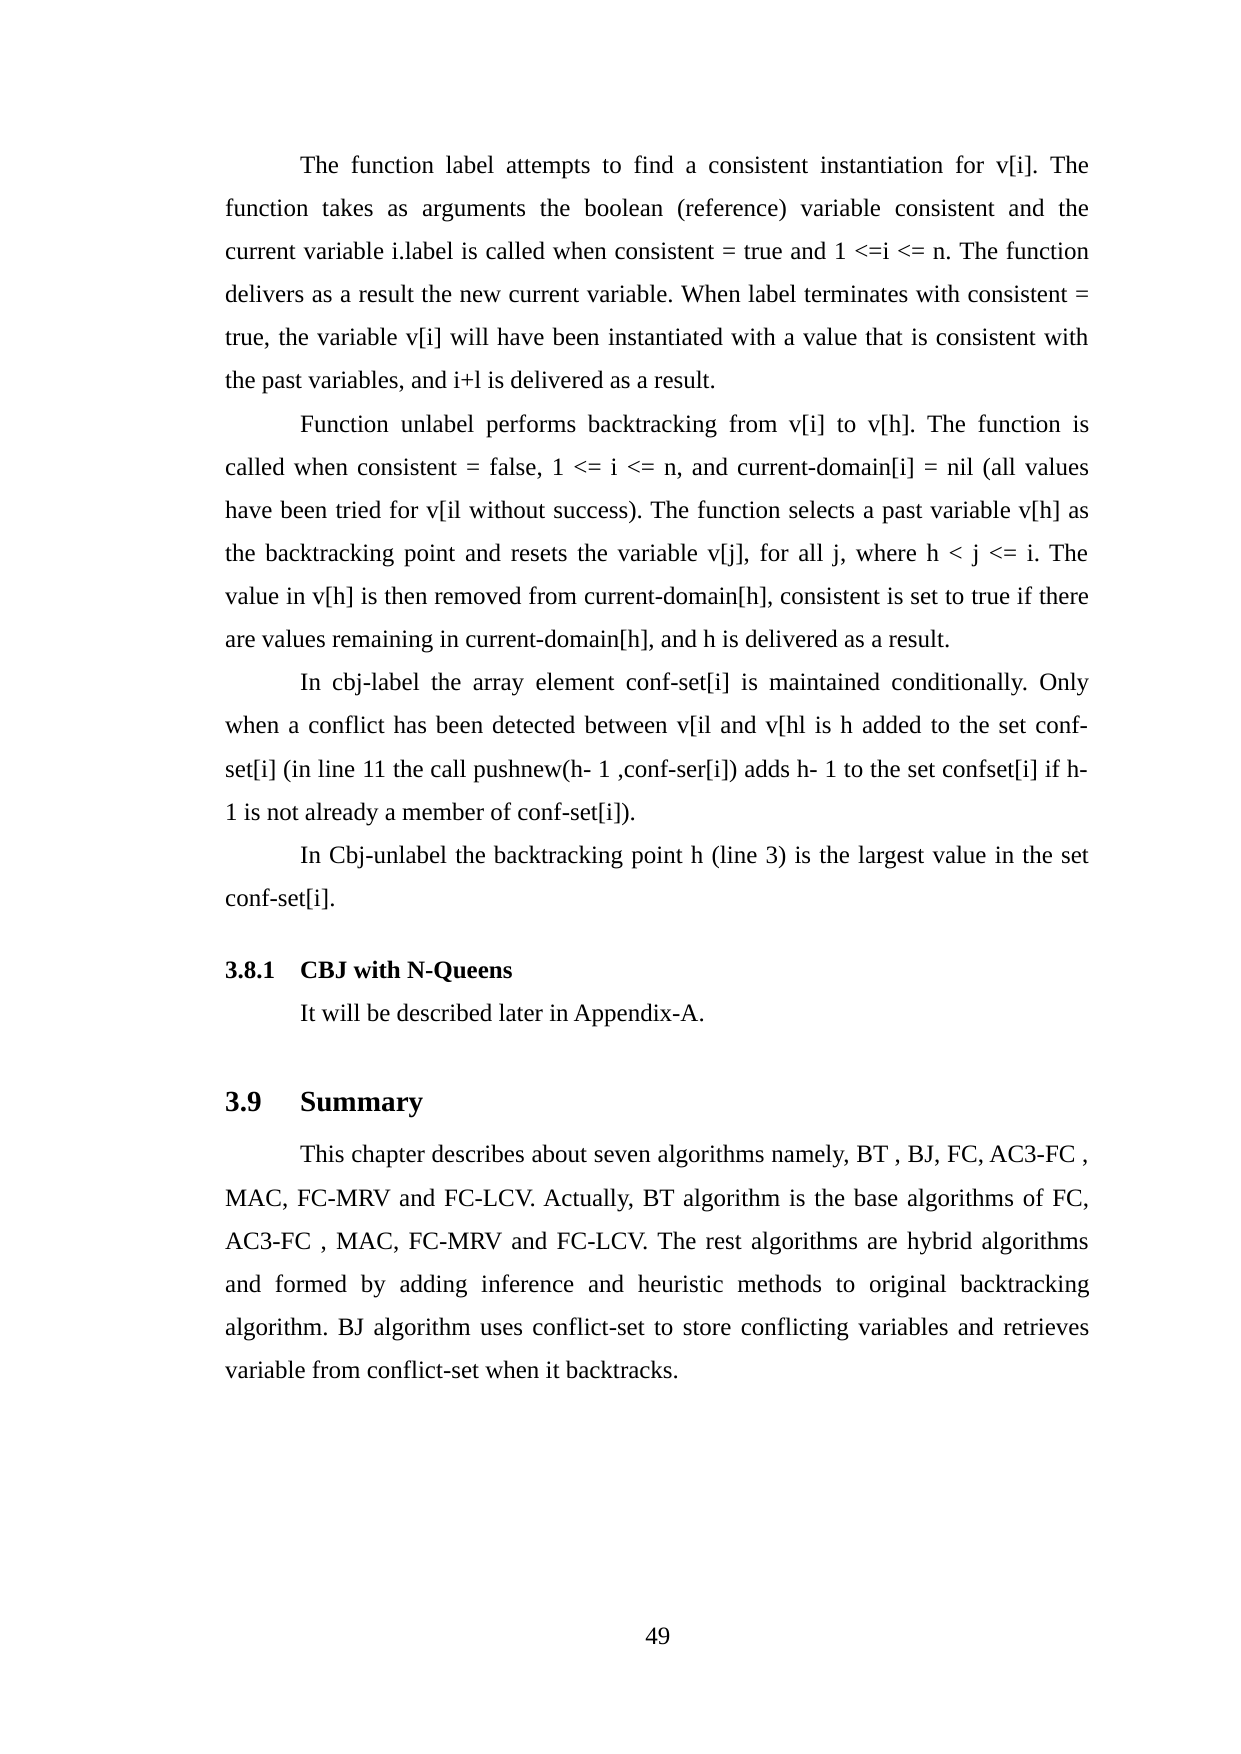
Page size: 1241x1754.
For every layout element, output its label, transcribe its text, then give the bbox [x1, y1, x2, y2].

title 3.9 Summary [225, 1084, 1090, 1118]
title It will be described later in Appendix-A. [225, 998, 1090, 1027]
title This chapter describes about seven algorithms namely, BT , BJ, FC, AC3-FC , MAC, FC-MRV and FC-LCV. Actually, BT algorithm is the base algorithms of FC, AC3-FC , MAC, FC-MRV and FC-LCV. The rest algorithms are hybrid algorithms and formed by adding inference and heuristic methods to original backtracking algorithm. BJ algorithm uses conflict-set to store conflicting variables and retrieves variable from conflict-set when it backtracks. [225, 1135, 1090, 1384]
title 3.8.1 CBJ with N-Queens [225, 955, 1090, 984]
title Function unlabel performs backtracking from v[i] to v[h]. The function is called when consistent = false, 1 <= i <= n, and current-domain[i] = nil (all values have been tried for v[il without success). The function selects a past variable v[h] as the backtracking point and resets the variable v[j], for all j, where h < j <= i. The value in v[h] is then removed from current-domain[h], consistent is set to true if there are values remaining in current-domain[h], and h is delivered as a result. [225, 409, 1090, 653]
title In cbj-label the array element conf-set[i] is maintained conditionally. Only when a conflict has been detected between v[il and v[hl is h added to the set conf-set[i] (in line 11 the call pushnew(h- 1 ,conf-ser[i]) adds h- 1 to the set confset[i] if h- 1 is not already a member of conf-set[i]). [225, 667, 1090, 826]
text The function label attempts to find a consistent instantiation for v[i]. The function takes as arguments the boolean (reference) variable consistent and the current variable i.label is called when consistent = true and 1 <=i <= n. The function delivers as a result the new current variable. When label terminates with consistent = true, the variable v[i] will have been instantiated with a value that is consistent with the past variables, and i+l is delivered as a result. [225, 150, 1090, 394]
title In Cbj-unlabel the backtracking point h (line 3) is the largest value in the set conf-set[i]. [225, 840, 1090, 912]
